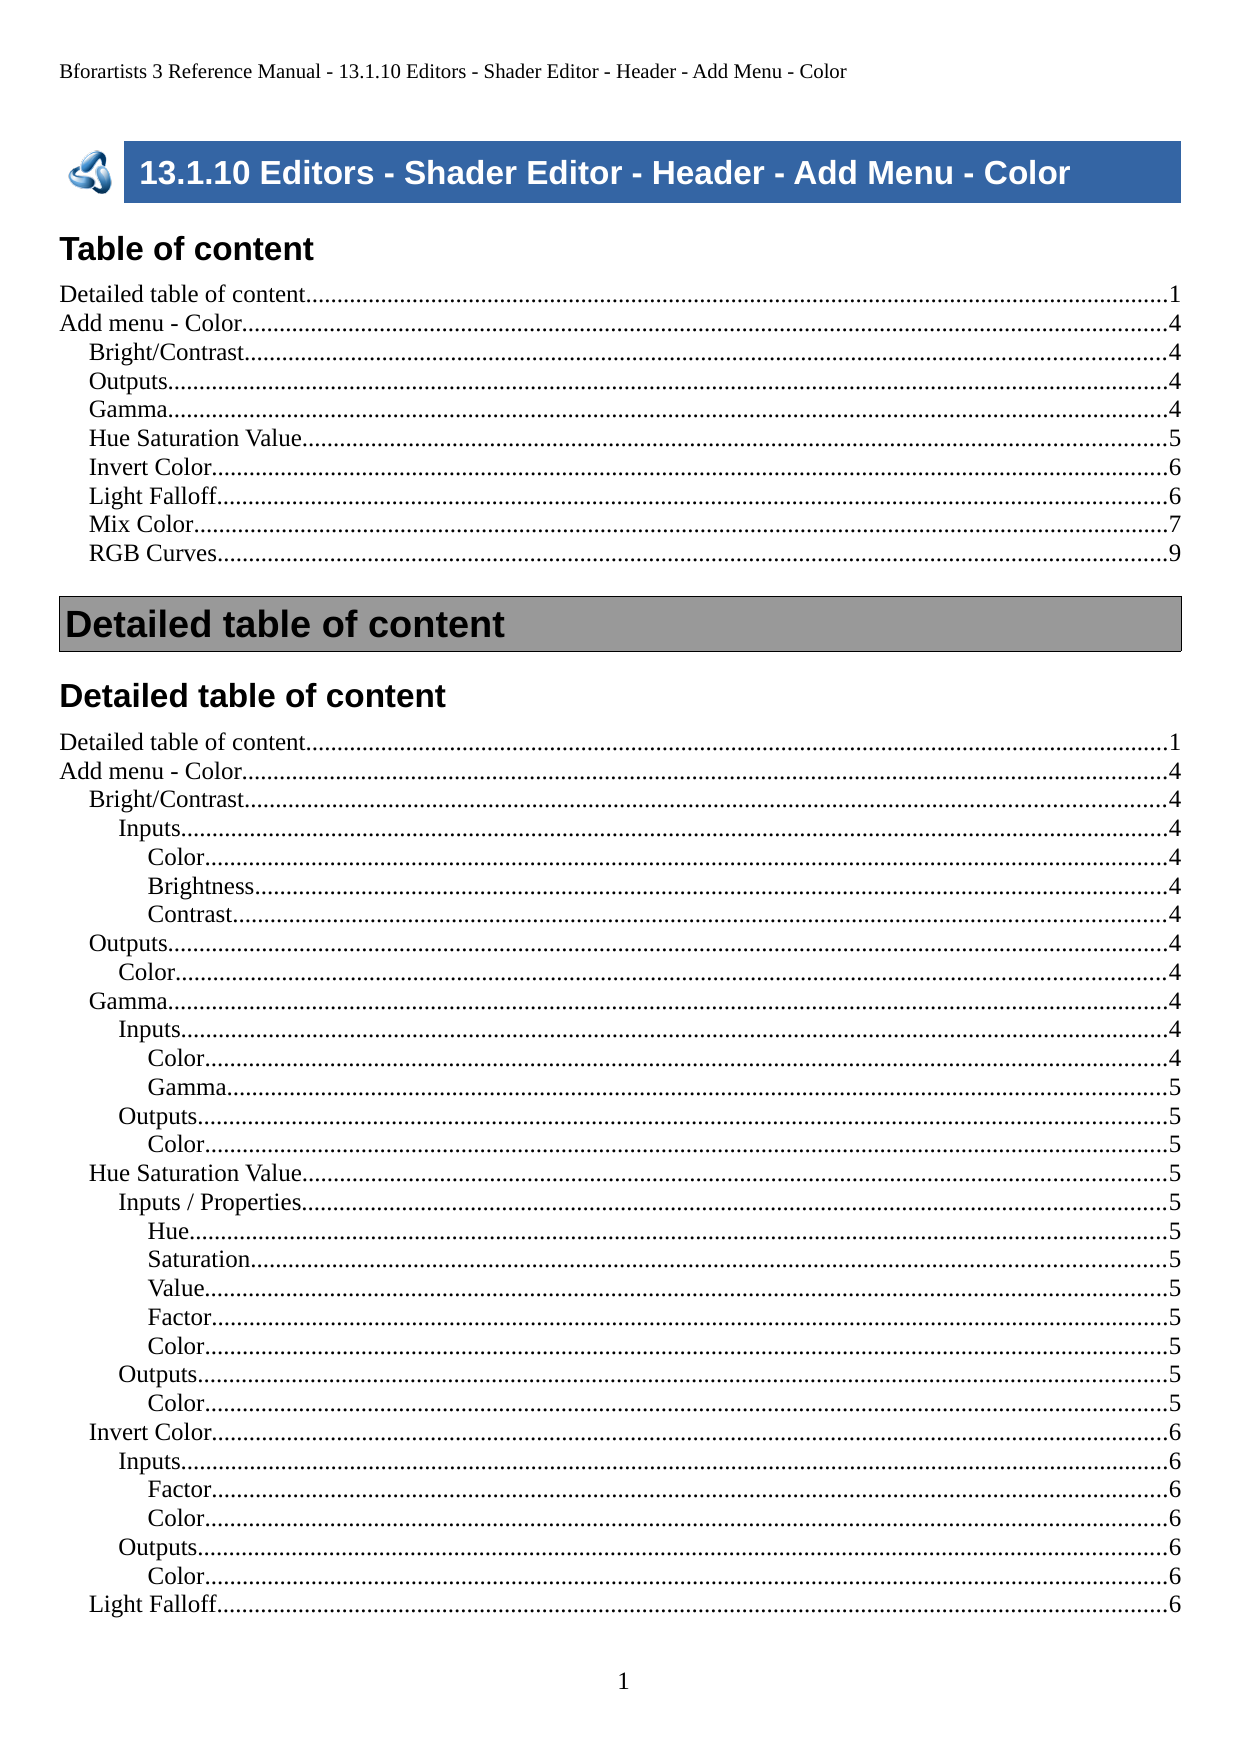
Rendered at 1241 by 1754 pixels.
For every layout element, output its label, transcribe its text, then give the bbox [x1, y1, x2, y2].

text Bright/Contrast 4 [88, 337, 1181, 366]
text Factor 5 [147, 1302, 1181, 1331]
text Value 5 [147, 1273, 1181, 1302]
text Factor 6 [147, 1474, 1181, 1503]
text Add menu - Color 4 [59, 308, 1181, 337]
text Detailed table of content 1 [59, 727, 1181, 756]
text Inputs 4 [118, 813, 1181, 842]
text Invert Color 6 [88, 1417, 1181, 1446]
text Hue Saturation Value 5 [88, 1158, 1181, 1187]
text Saturation 5 [147, 1244, 1181, 1273]
text Detailed table of content 1 [59, 279, 1181, 308]
text Light Falloff 6 [88, 1589, 1181, 1618]
text Invert Color 6 [88, 452, 1181, 481]
text Outputs 4 [88, 366, 1181, 394]
text Bright/Contrast 4 [88, 784, 1181, 813]
text Color 4 [118, 957, 1181, 986]
picture [65, 147, 114, 197]
text Color 5 [147, 1331, 1181, 1359]
text Light Falloff 6 [88, 481, 1181, 509]
text Color 4 [147, 842, 1181, 871]
subtitle Detailed table of content [59, 676, 1181, 714]
text Gamma 4 [88, 986, 1181, 1014]
text Color 5 [147, 1388, 1181, 1417]
text Color 5 [147, 1129, 1181, 1158]
text Color 6 [147, 1561, 1181, 1589]
text Hue 5 [147, 1216, 1181, 1244]
text Outputs 5 [118, 1359, 1181, 1388]
text Outputs 5 [118, 1101, 1181, 1129]
text Add menu - Color 4 [59, 756, 1181, 784]
text Mix Color 7 [88, 509, 1181, 538]
table_header [59, 141, 124, 203]
text Inputs 6 [118, 1446, 1181, 1474]
text Gamma 4 [88, 394, 1181, 423]
text Outputs 6 [118, 1532, 1181, 1561]
text Hue Saturation Value 5 [88, 423, 1181, 452]
text Contrast 4 [147, 899, 1181, 928]
table_header Detailed table of content [60, 597, 1181, 651]
text RGB Curves 9 [88, 538, 1181, 567]
text Outputs 4 [88, 928, 1181, 957]
text Brightness 4 [147, 871, 1181, 899]
subtitle Table of content [59, 228, 1181, 267]
text Gamma 5 [147, 1072, 1181, 1101]
text Color 6 [147, 1503, 1181, 1532]
text Color 4 [147, 1043, 1181, 1072]
text Inputs / Properties 5 [118, 1187, 1181, 1216]
text Inputs 4 [118, 1014, 1181, 1043]
table_header 13.1.10 Editors - Shader Editor - Header - Add Menu - Color [124, 141, 1181, 203]
